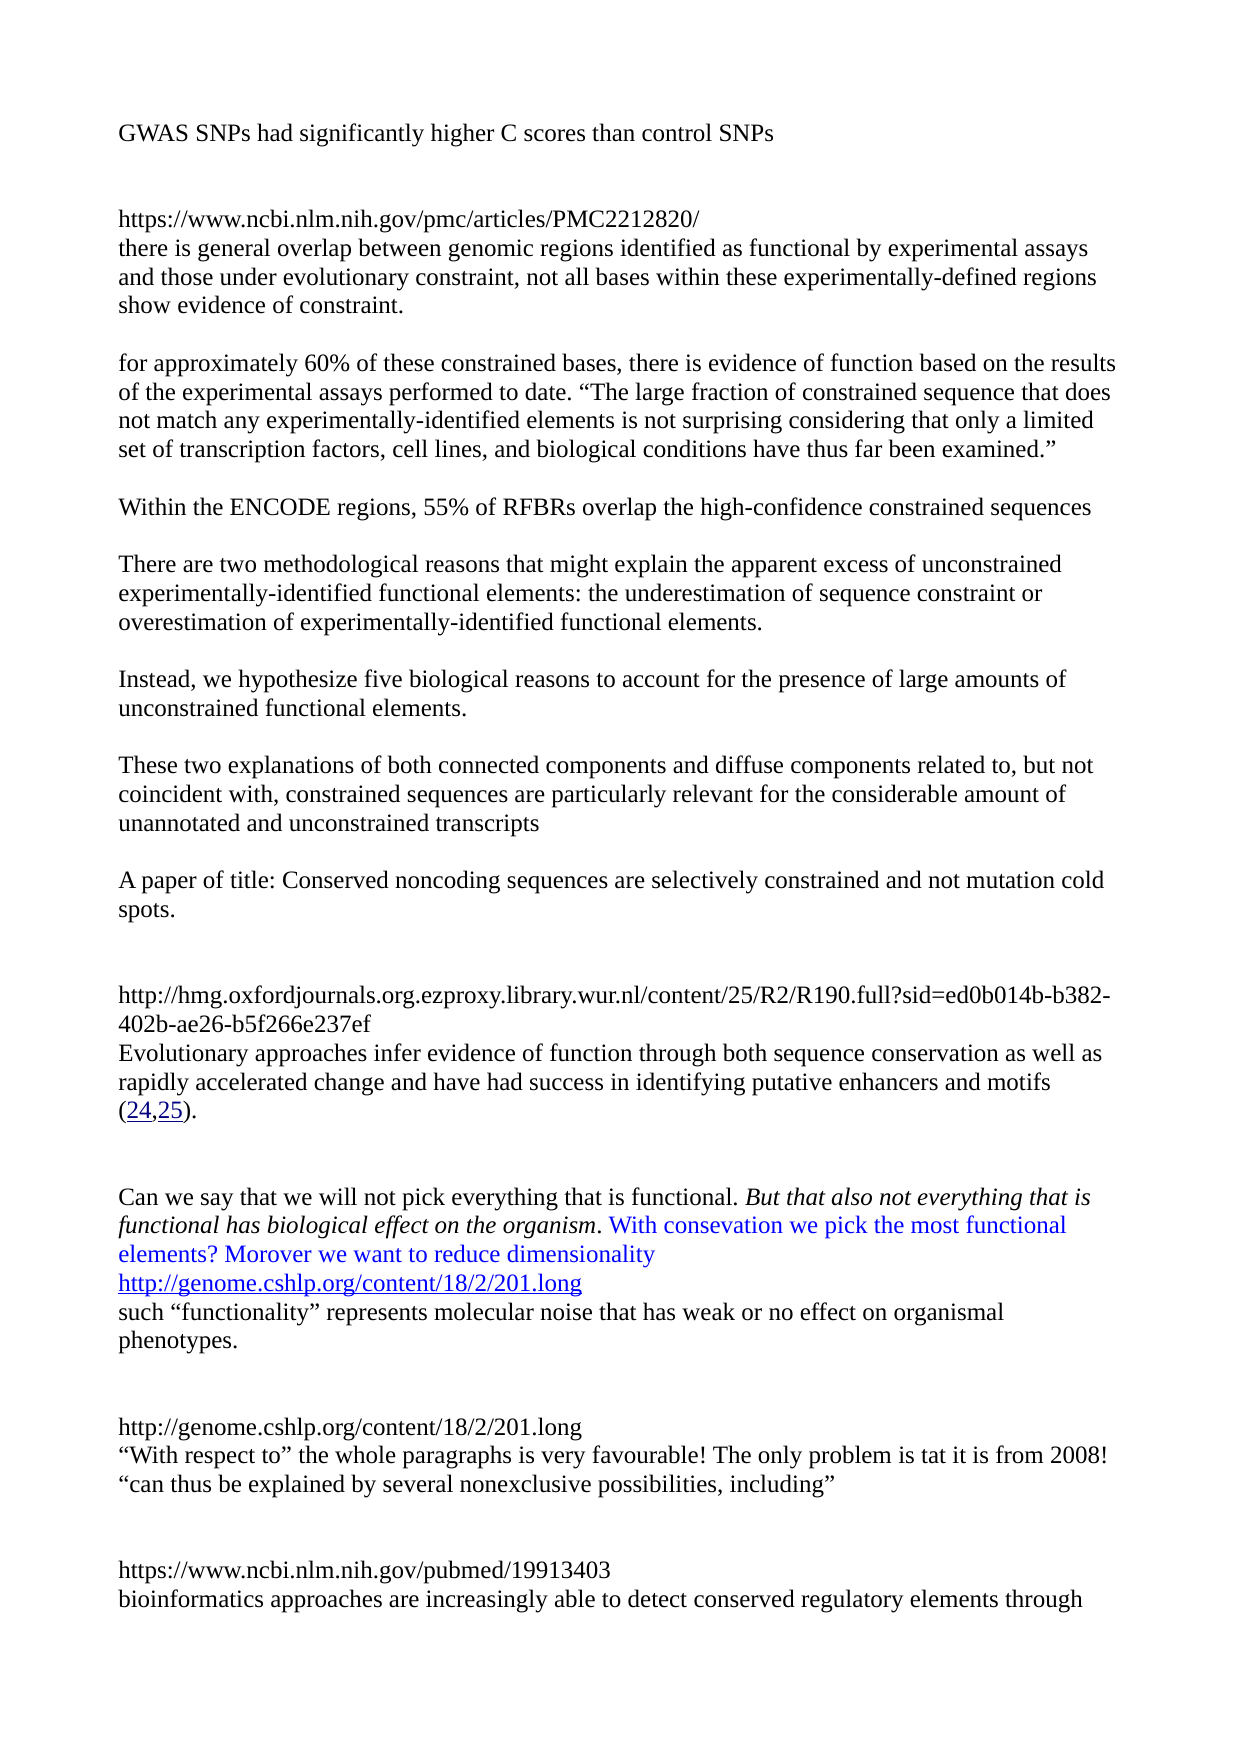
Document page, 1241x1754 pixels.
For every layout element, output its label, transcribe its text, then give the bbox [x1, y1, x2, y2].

text Within the ENCODE regions, 55% of RFBRs overlap the high-confidence constrained sequences [118, 492, 1122, 521]
text http://genome.cshlp.org/content/18/2/201.long [118, 1268, 1122, 1297]
text http://hmg.oxfordjournals.org.ezproxy.library.wur.nl/content/25/R2/R190.full?sid=ed0b014b-b382-402b-ae26-b5f266e237ef [118, 981, 1122, 1038]
text A paper of title: Conserved noncoding sequences are selectively constrained and not mutation cold spots. [118, 866, 1122, 923]
text These two explanations of both connected components and diffuse components related to, but not coincident with, constrained sequences are particularly relevant for the considerable amount of unannotated and unconstrained transcripts [118, 751, 1122, 837]
text Can we say that we will not pick everything that is functional. But that also not everything that is functional has biological effect on the organism. With consevation we pick the most functional elements? Morover we want to reduce dimensionality [118, 1182, 1122, 1268]
text for approximately 60% of these constrained bases, there is evidence of function based on the results of the experimental assays performed to date. “The large fraction of constrained sequence that does not match any experimentally-identified elements is not surprising considering that only a limited set of transcription factors, cell lines, and biological conditions have thus far been examined.” [118, 348, 1122, 463]
text GWAS SNPs had significantly higher C scores than control SNPs [118, 118, 1122, 147]
text https://www.ncbi.nlm.nih.gov/pubmed/19913403 [118, 1556, 1122, 1584]
text there is general overlap between genomic regions identified as functional by experimental assays and those under evolutionary constraint, not all bases within these experimentally-defined regions show evidence of constraint. [118, 233, 1122, 319]
text bioinformatics approaches are increasingly able to detect conserved regulatory elements through [118, 1584, 1122, 1613]
text There are two methodological reasons that might explain the apparent excess of unconstrained experimentally-identified functional elements: the underestimation of sequence constraint or overestimation of experimentally-identified functional elements. [118, 549, 1122, 636]
text Instead, we hypothesize five biological reasons to account for the presence of large amounts of unconstrained functional elements. [118, 664, 1122, 722]
text http://genome.cshlp.org/content/18/2/201.long [118, 1412, 1122, 1441]
text “can thus be explained by several nonexclusive possibilities, including” [118, 1469, 1122, 1498]
text https://www.ncbi.nlm.nih.gov/pmc/articles/PMC2212820/ [118, 204, 1122, 233]
text “With respect to” the whole paragraphs is very favourable! The only problem is tat it is from 2008! [118, 1441, 1122, 1469]
text Evolutionary approaches infer evidence of function through both sequence conservation as well as rapidly accelerated change and have had success in identifying putative enhancers and motifs (24,25). [118, 1038, 1122, 1124]
text such “functionality” represents molecular noise that has weak or no effect on organismal phenotypes. [118, 1297, 1122, 1354]
